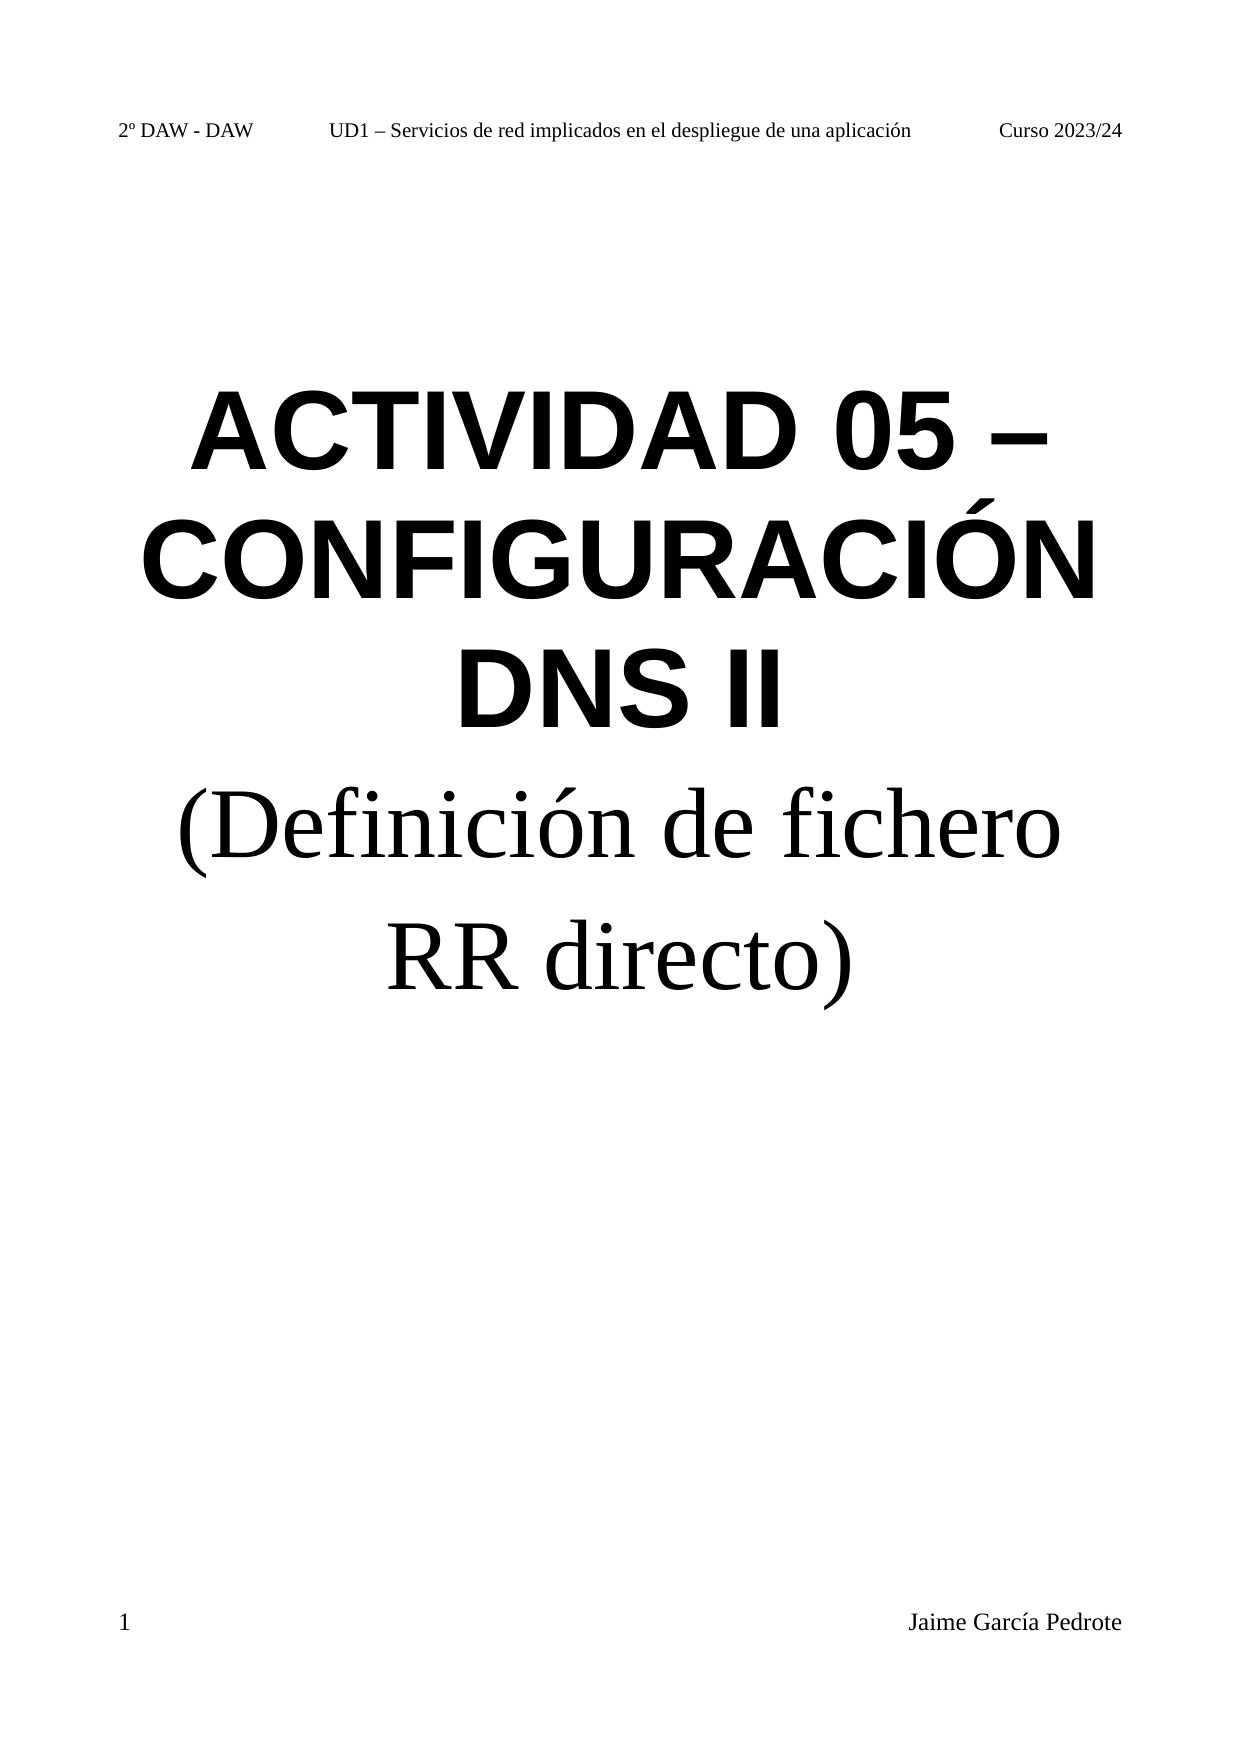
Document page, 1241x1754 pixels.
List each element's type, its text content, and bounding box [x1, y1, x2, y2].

text (Definición de fichero RR directo) [118, 764, 1122, 1011]
title ACTIVIDAD 05 – CONFIGURACIÓN DNS II [118, 363, 1122, 752]
